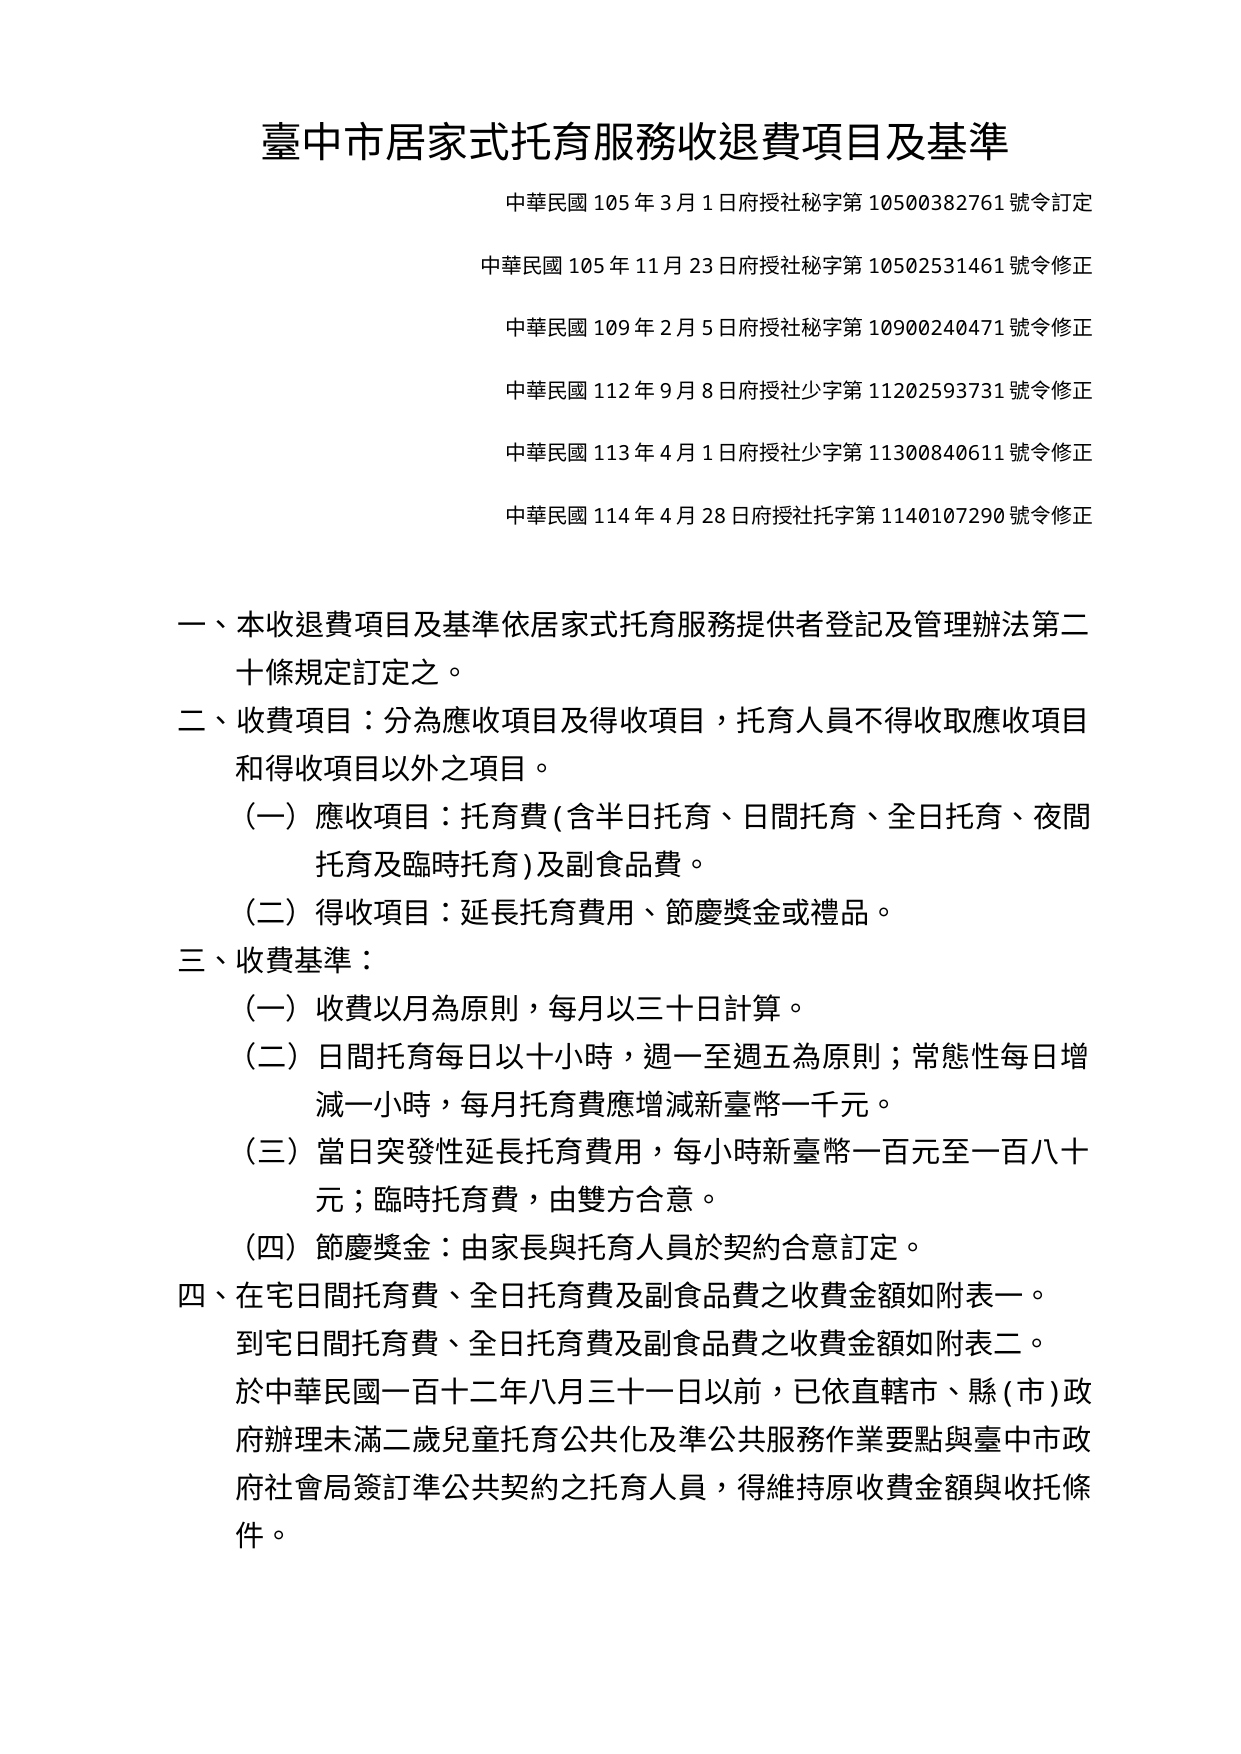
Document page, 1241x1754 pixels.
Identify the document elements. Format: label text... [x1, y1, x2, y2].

text 中華民國112年9月8日府授社少字第11202593731號令修正 [177, 347, 1092, 410]
text 中華民國105年3月1日府授社秘字第10500382761號令訂定 [177, 160, 1092, 222]
text 於中華民國一百十二年八月三十一日以前，已依直轄市、縣(市)政府辦理未滿二歲兒童托育公共化及準公共服務作業要點與臺中市政府社會局簽訂準公共契約之托育人員，得維持原收費金額與收托條件。 [235, 1364, 1092, 1556]
text 臺中市居家式托育服務收退費項目及基準 [177, 97, 1092, 160]
text 四、在宅日間托育費、全日托育費及副食品費之收費金額如附表一。 [177, 1268, 1092, 1316]
text 中華民國113年4月1日府授社少字第11300840611號令修正 [177, 410, 1092, 472]
text 到宅日間托育費、全日托育費及副食品費之收費金額如附表二。 [235, 1316, 1092, 1364]
text 中華民國105年11月23日府授社秘字第10502531461號令修正 [177, 222, 1092, 285]
text 一、本收退費項目及基準依居家式托育服務提供者登記及管理辦法第二十條規定訂定之。 [177, 597, 1092, 693]
text （二）日間托育每日以十小時，週一至週五為原則；常態性每日增減一小時，每月托育費應增減新臺幣一千元。 [227, 1029, 1092, 1124]
text 中華民國114年4月28日府授社托字第1140107290號令修正 [177, 472, 1092, 535]
text （三）當日突發性延長托育費用，每小時新臺幣一百元至一百八十元；臨時托育費，由雙方合意。 [227, 1124, 1092, 1220]
text 三、收費基準： [177, 933, 1092, 981]
text （一）應收項目：托育費(含半日托育、日間托育、全日托育、夜間托育及臨時托育)及副食品費。 [227, 789, 1092, 885]
text 二、收費項目：分為應收項目及得收項目，托育人員不得收取應收項目和得收項目以外之項目。 [177, 693, 1092, 789]
text （二）得收項目：延長托育費用、節慶獎金或禮品。 [227, 885, 1092, 933]
text 中華民國109年2月5日府授社秘字第10900240471號令修正 [177, 285, 1092, 347]
text （四）節慶獎金：由家長與托育人員於契約合意訂定。 [227, 1220, 1092, 1268]
text （一）收費以月為原則，每月以三十日計算。 [227, 981, 1092, 1029]
